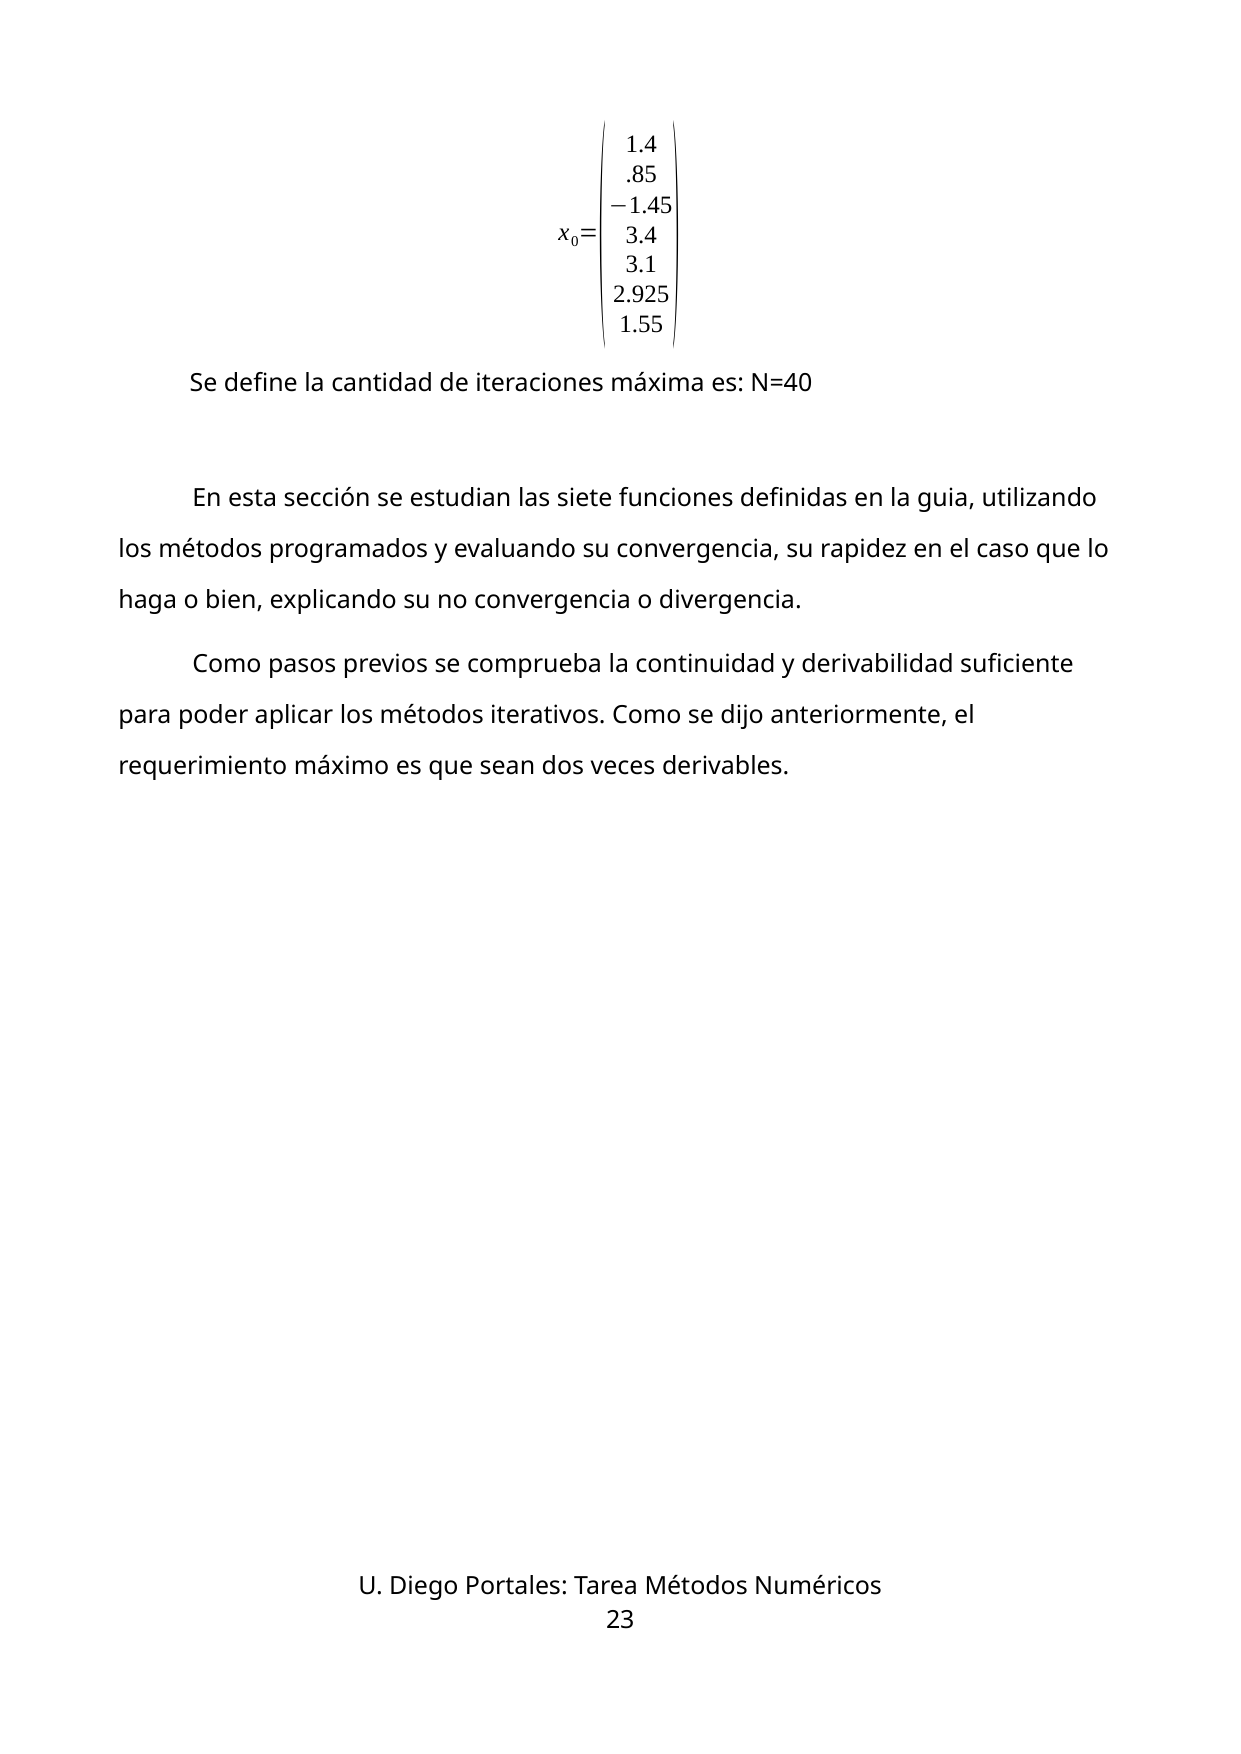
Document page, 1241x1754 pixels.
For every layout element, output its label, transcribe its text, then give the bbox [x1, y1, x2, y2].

text Se define la cantidad de iteraciones máxima es: N=40 [116, 365, 1122, 399]
text En esta sección se estudian las siete funciones definidas en la guia, utilizando los métodos programados y evaluando su convergencia, su rapidez en el caso que lo haga o bien, explicando su no convergencia o divergencia. [118, 480, 1122, 616]
text Como pasos previos se comprueba la continuidad y derivabilidad suficiente para poder aplicar los métodos iterativos. Como se dijo anteriormente, el requerimiento máximo es que sean dos veces derivables. [118, 645, 1122, 781]
